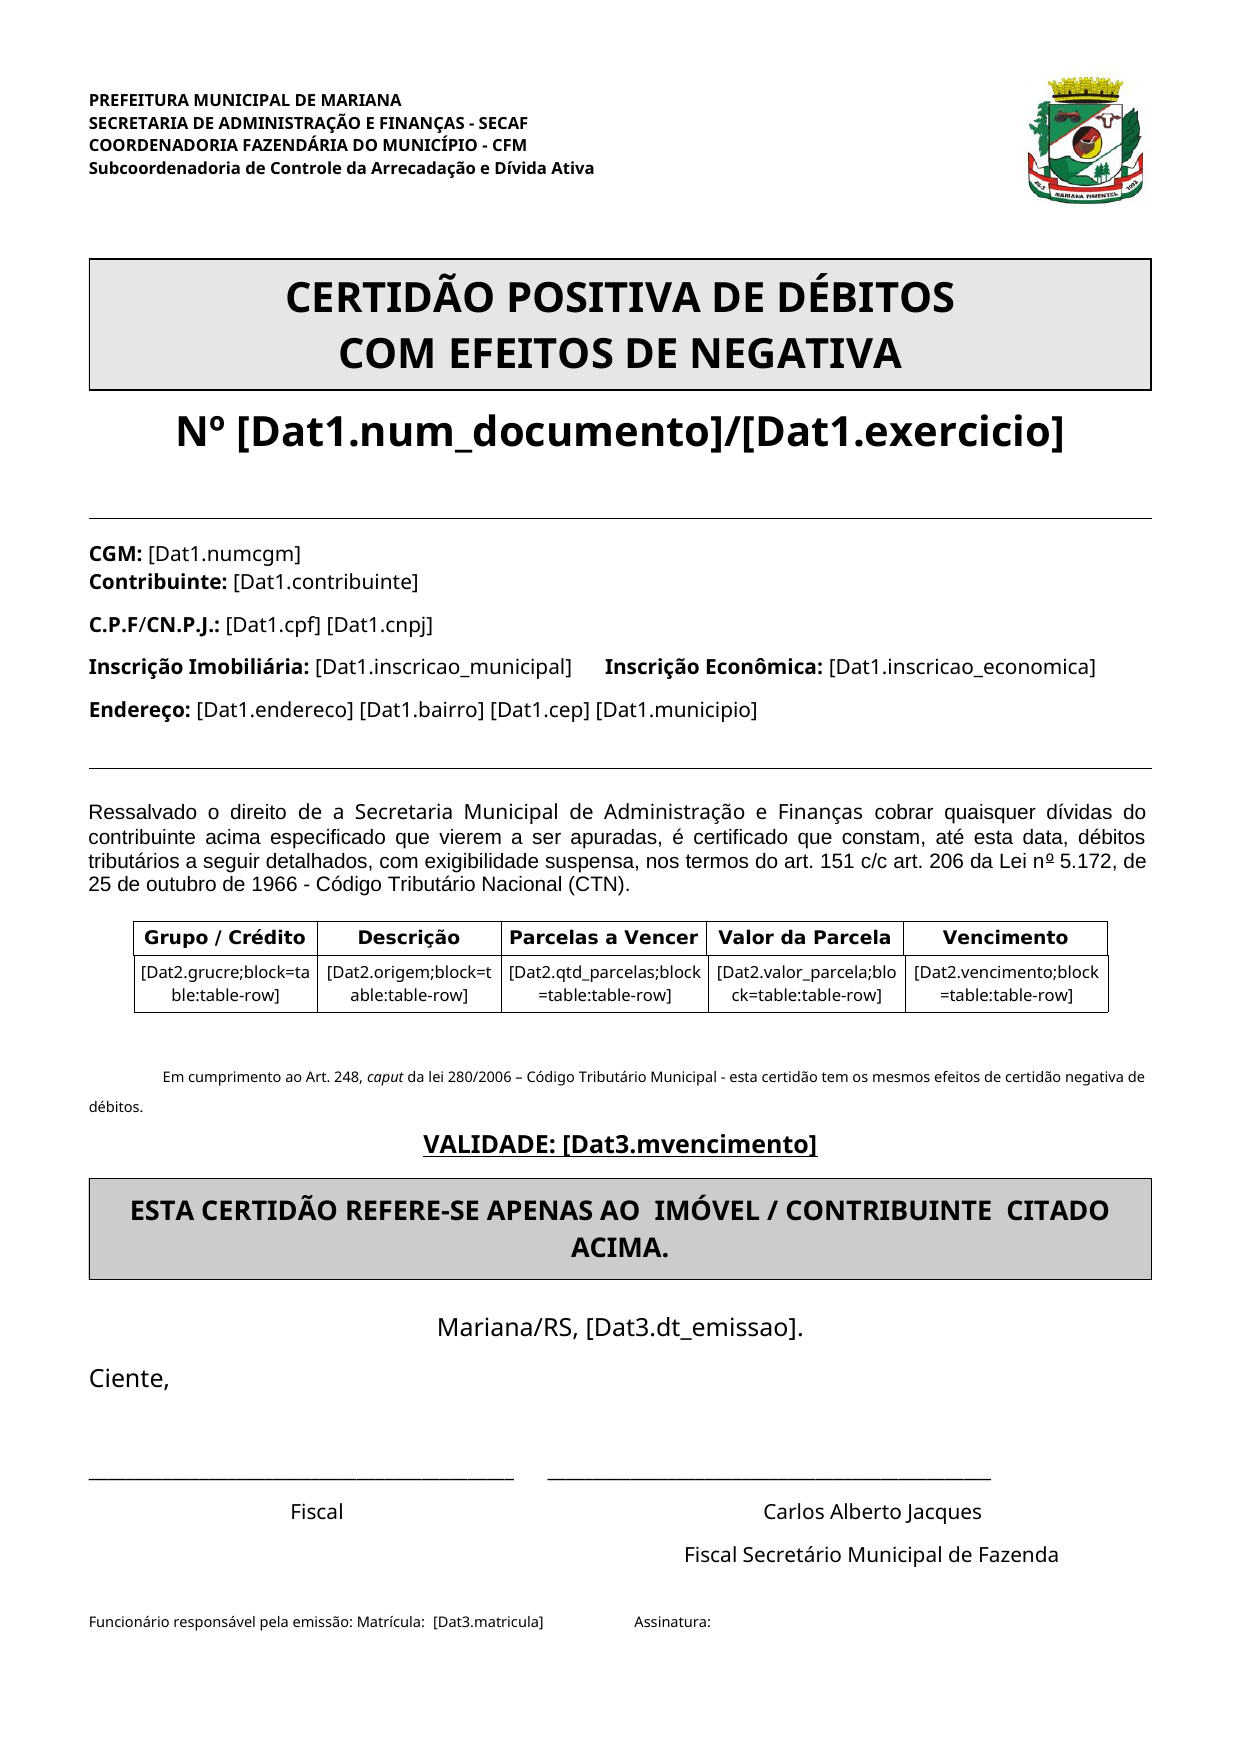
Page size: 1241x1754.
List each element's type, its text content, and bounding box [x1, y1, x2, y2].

text ESTA CERTIDÃO REFERE-SE APENAS AO IMÓVEL / CONTRIBUINTE CITADO ACIMA. [90, 1179, 1151, 1251]
table_header Parcelas a Vencer [502, 922, 706, 955]
text Funcionário responsável pela emissão: Matrícula: [Dat3.matricula] Assinatura: [88, 1612, 1152, 1632]
text CERTIDÃO POSITIVA DE DÉBITOS [90, 260, 1150, 315]
text ______________________________________________ ________________________________________________ Fiscal Carlos Alberto Jacques Fiscal Secretário Municipal de Fazenda [88, 1455, 1152, 1568]
text Ressalvado o direito de a Secretaria Municipal de Administração e Finanças cobrar quaisquer dívidas do contribuinte acima especificado que vierem a ser apuradas, é certificado que constam, até esta data, débitos tributários a seguir detalhados, com exigibilidade suspensa, nos termos do art. 151 c/c art. 206 da Lei nº 5.172, de 25 de outubro de 1966 - Código Tributário Nacional (CTN). [88, 797, 1146, 896]
table_header [Dat2.grucre;block=table:table-row] [135, 956, 317, 1012]
text Endereço: [Dat1.endereco] [Dat1.bairro] [Dat1.cep] [Dat1.municipio] [88, 695, 1152, 723]
table_header [Dat2.vencimento;block=table:table-row] [906, 956, 1108, 1012]
text COM EFEITOS DE NEGATIVA [90, 315, 1150, 389]
text CGM: [Dat1.numcgm] [88, 539, 1152, 567]
table_header [Dat2.valor_parcela;block=table:table-row] [709, 956, 905, 1012]
table_header Grupo / Crédito [134, 922, 317, 955]
table_header Vencimento [904, 922, 1107, 955]
picture [1016, 69, 1153, 210]
text Contribuinte: [Dat1.contribuinte] [88, 567, 1152, 596]
text Ciente, [88, 1361, 1152, 1395]
table_header [Dat2.origem;block=table:table-row] [318, 956, 501, 1012]
table_header [Dat2.qtd_parcelas;block=table:table-row] [502, 956, 708, 1012]
text Inscrição Imobiliária: [Dat1.inscricao_municipal] Inscrição Econômica: [Dat1.inscricao_economica] [88, 652, 1152, 681]
text C.P.F/CN.P.J.: [Dat1.cpf] [Dat1.cnpj] [88, 610, 1152, 638]
table_header Valor da Parcela [707, 922, 903, 955]
text Em cumprimento ao Art. 248, caput da lei 280/2006 – Código Tributário Municipal - esta certidão tem os mesmos efeitos de certidão negativa de débitos. [88, 1067, 1152, 1117]
subtitle VALIDADE: [Dat3.mvencimento] [88, 1127, 1152, 1161]
table_header Descrição [318, 922, 501, 955]
subtitle Nº [Dat1.num_documento]/[Dat1.exercicio] [88, 402, 1152, 459]
text Mariana/RS, [Dat3.dt_emissao]. [88, 1310, 1152, 1344]
